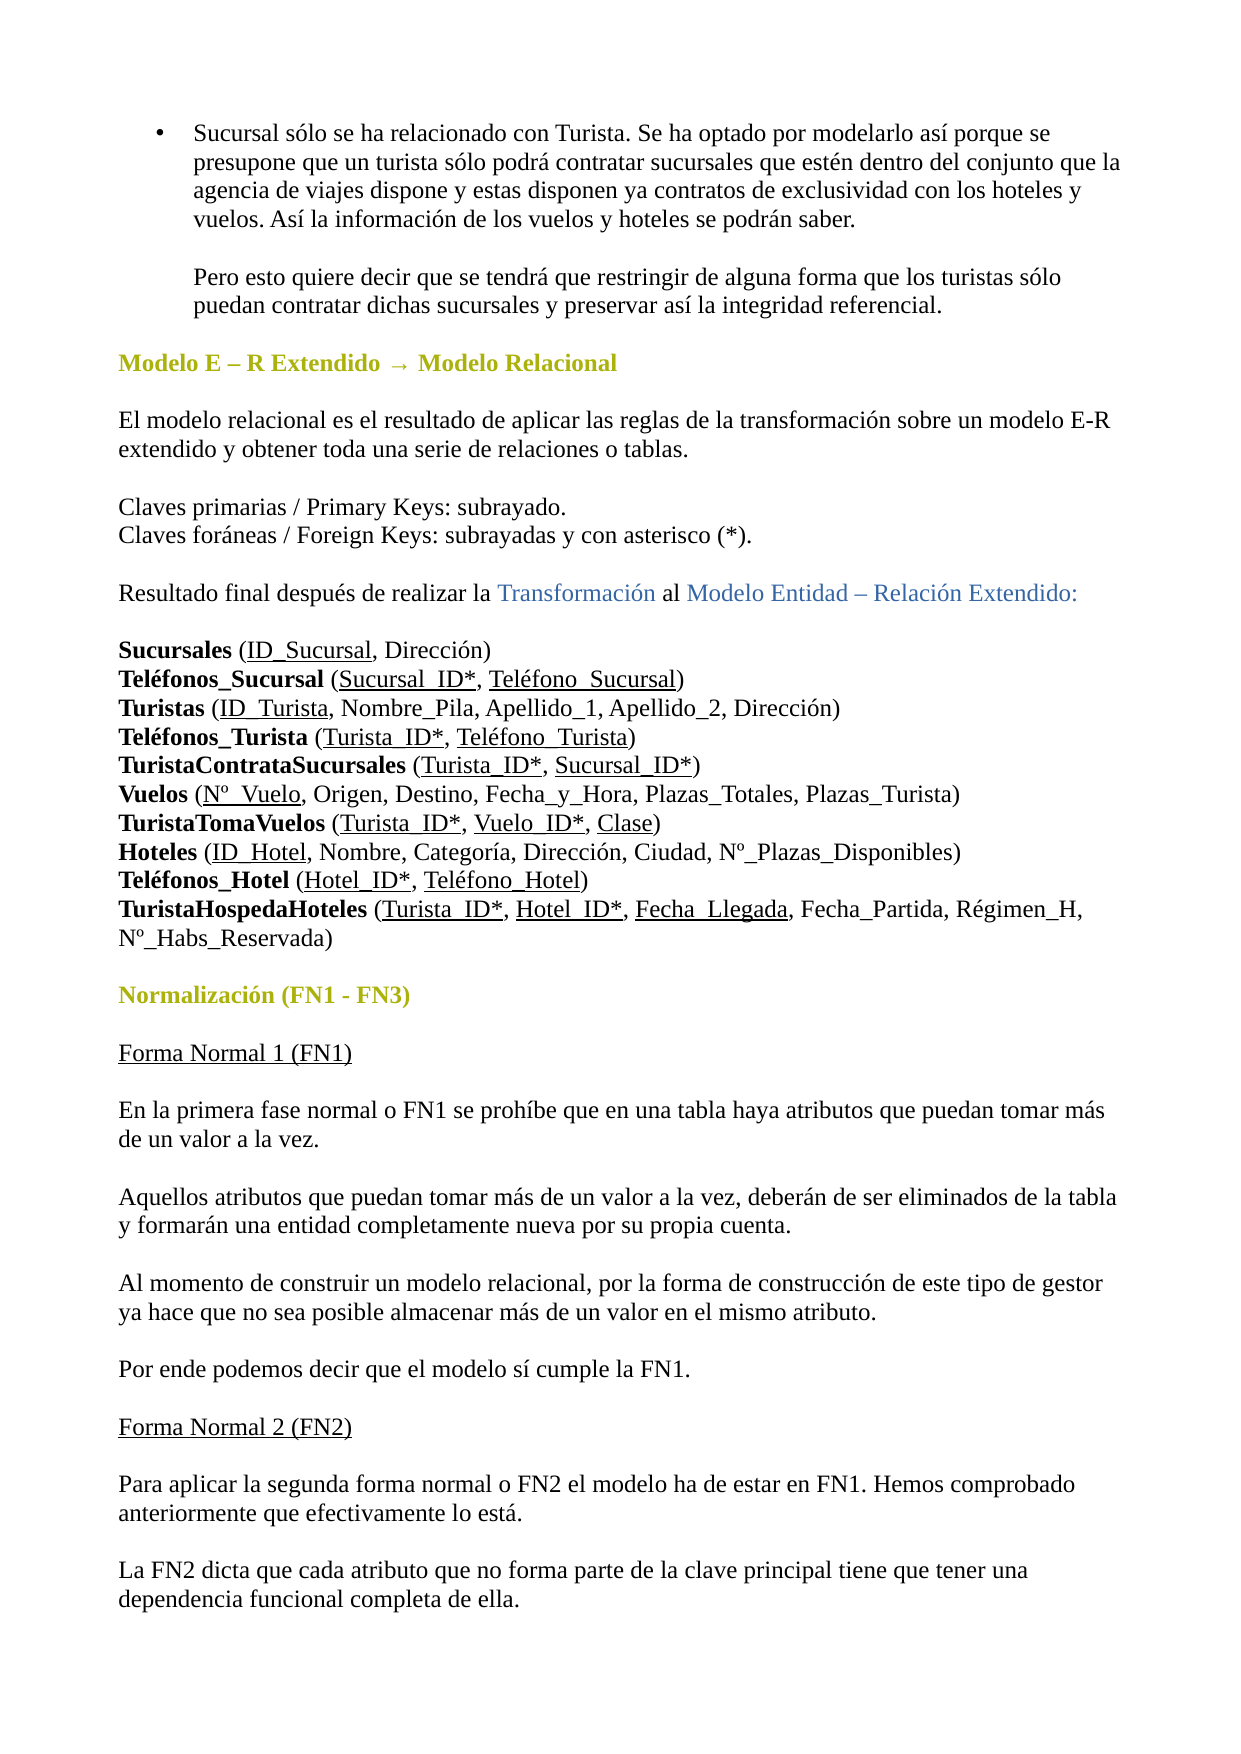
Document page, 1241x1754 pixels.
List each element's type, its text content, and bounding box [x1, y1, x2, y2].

text El modelo relacional es el resultado de aplicar las reglas de la transformación sobre un modelo E-R extendido y obtener toda una serie de relaciones o tablas. [118, 406, 1122, 463]
text TuristaHospedaHoteles (Turista_ID*, Hotel_ID*, Fecha_Llegada, Fecha_Partida, Régimen_H, Nº_Habs_Reservada) [118, 894, 1122, 952]
text Teléfonos_Sucursal (Sucursal_ID*, Teléfono_Sucursal) [118, 664, 1122, 693]
text Claves foráneas / Foreign Keys: subrayadas y con asterisco (*). [118, 521, 1122, 549]
text En la primera fase normal o FN1 se prohíbe que en una tabla haya atributos que puedan tomar más de un valor a la vez. [118, 1096, 1122, 1153]
text Forma Normal 2 (FN2) [118, 1412, 1122, 1441]
list Sucursal sólo se ha relacionado con Turista. Se ha optado por modelarlo así porque se presupone que un turista sólo podrá contratar sucursales que estén dentro del conjunto que la agencia de viajes dispone y estas disponen ya contratos de exclusividad con los hoteles y vuelos. Así la información de los vuelos y hoteles se podrán saber. Pero esto quiere decir que se tendrá que restringir de alguna forma que los turistas sólo puedan contratar dichas sucursales y preservar así la integridad referencial. [156, 118, 1122, 319]
text TuristaContrataSucursales (Turista_ID*, Sucursal_ID*) Vuelos (Nº_Vuelo, Origen, Destino, Fecha_y_Hora, Plazas_Totales, Plazas_Turista) TuristaTomaVuelos (Turista_ID*, Vuelo_ID*, Clase) Hoteles (ID_Hotel, Nombre, Categoría, Dirección, Ciudad, Nº_Plazas_Disponibles) [118, 751, 1122, 866]
text Turistas (ID_Turista, Nombre_Pila, Apellido_1, Apellido_2, Dirección) Teléfonos_Turista (Turista_ID*, Teléfono_Turista) [118, 693, 1122, 751]
text Forma Normal 1 (FN1) [118, 1038, 1122, 1067]
text Teléfonos_Hotel (Hotel_ID*, Teléfono_Hotel) [118, 866, 1122, 894]
text Modelo E – R Extendido → Modelo Relacional [118, 348, 1122, 377]
text Aquellos atributos que puedan tomar más de un valor a la vez, deberán de ser eliminados de la tabla y formarán una entidad completamente nueva por su propia cuenta. [118, 1182, 1122, 1239]
text Para aplicar la segunda forma normal o FN2 el modelo ha de estar en FN1. Hemos comprobado anteriormente que efectivamente lo está. [118, 1469, 1122, 1527]
text Normalización (FN1 - FN3) [118, 981, 1122, 1009]
text Al momento de construir un modelo relacional, por la forma de construcción de este tipo de gestor ya hace que no sea posible almacenar más de un valor en el mismo atributo. [118, 1268, 1122, 1326]
text Claves primarias / Primary Keys: subrayado. [118, 492, 1122, 521]
text La FN2 dicta que cada atributo que no forma parte de la clave principal tiene que tener una dependencia funcional completa de ella. [118, 1556, 1122, 1613]
text Por ende podemos decir que el modelo sí cumple la FN1. [118, 1354, 1122, 1383]
text Resultado final después de realizar la Transformación al Modelo Entidad – Relación Extendido: [118, 578, 1122, 607]
text Sucursales (ID_Sucursal, Dirección) [118, 636, 1122, 664]
